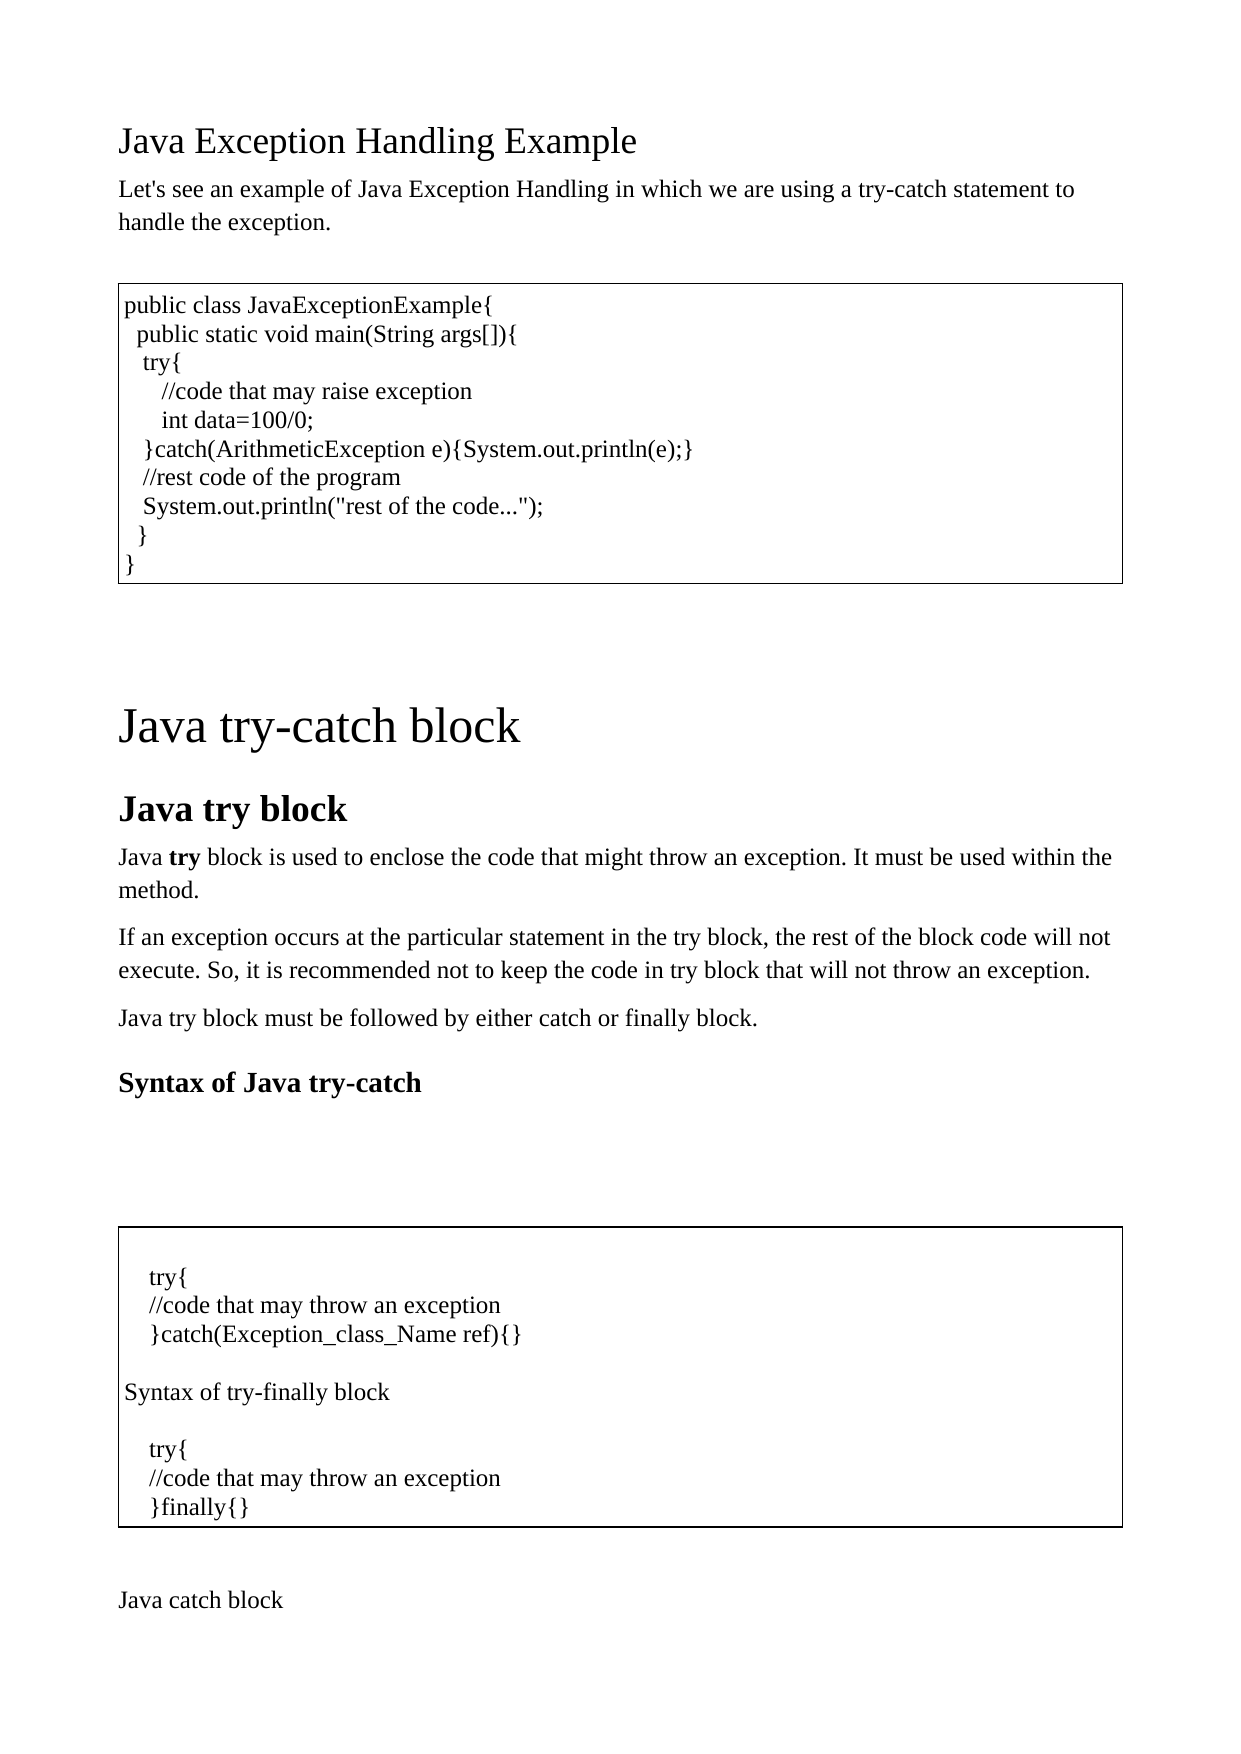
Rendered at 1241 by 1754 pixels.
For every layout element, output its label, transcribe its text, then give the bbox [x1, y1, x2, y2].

text Java try block must be followed by either catch or finally block. [118, 1003, 1122, 1032]
text If an exception occurs at the particular statement in the try block, the rest of the block code will not execute. So, it is recommended not to keep the code in try block that will not throw an exception. [118, 922, 1122, 984]
text Let's see an example of Java Exception Handling in which we are using a try-catch statement to handle the exception. [118, 174, 1122, 236]
subtitle Java try block [118, 786, 1122, 829]
text Java catch block [118, 1585, 1122, 1614]
subtitle Syntax of Java try-catch [118, 1065, 1122, 1099]
subtitle Java try-catch block [118, 695, 1122, 753]
text Java try block is used to enclose the code that might throw an exception. It must be used within the method. [118, 842, 1122, 904]
table_header try{ //code that may throw an exception }catch(Exception_class_Name ref){} Syntax of try-finally block try{ //code that may throw an exception }finally{} [119, 1228, 1122, 1526]
table_header public class JavaExceptionExample{ public static void main(String args[]){ try{ //code that may raise exception int data=100/0; }catch(ArithmeticException e){System.out.println(e);} //rest code of the program System.out.println("rest of the code..."); } } [119, 284, 1122, 583]
subtitle Java Exception Handling Example [118, 118, 1122, 161]
